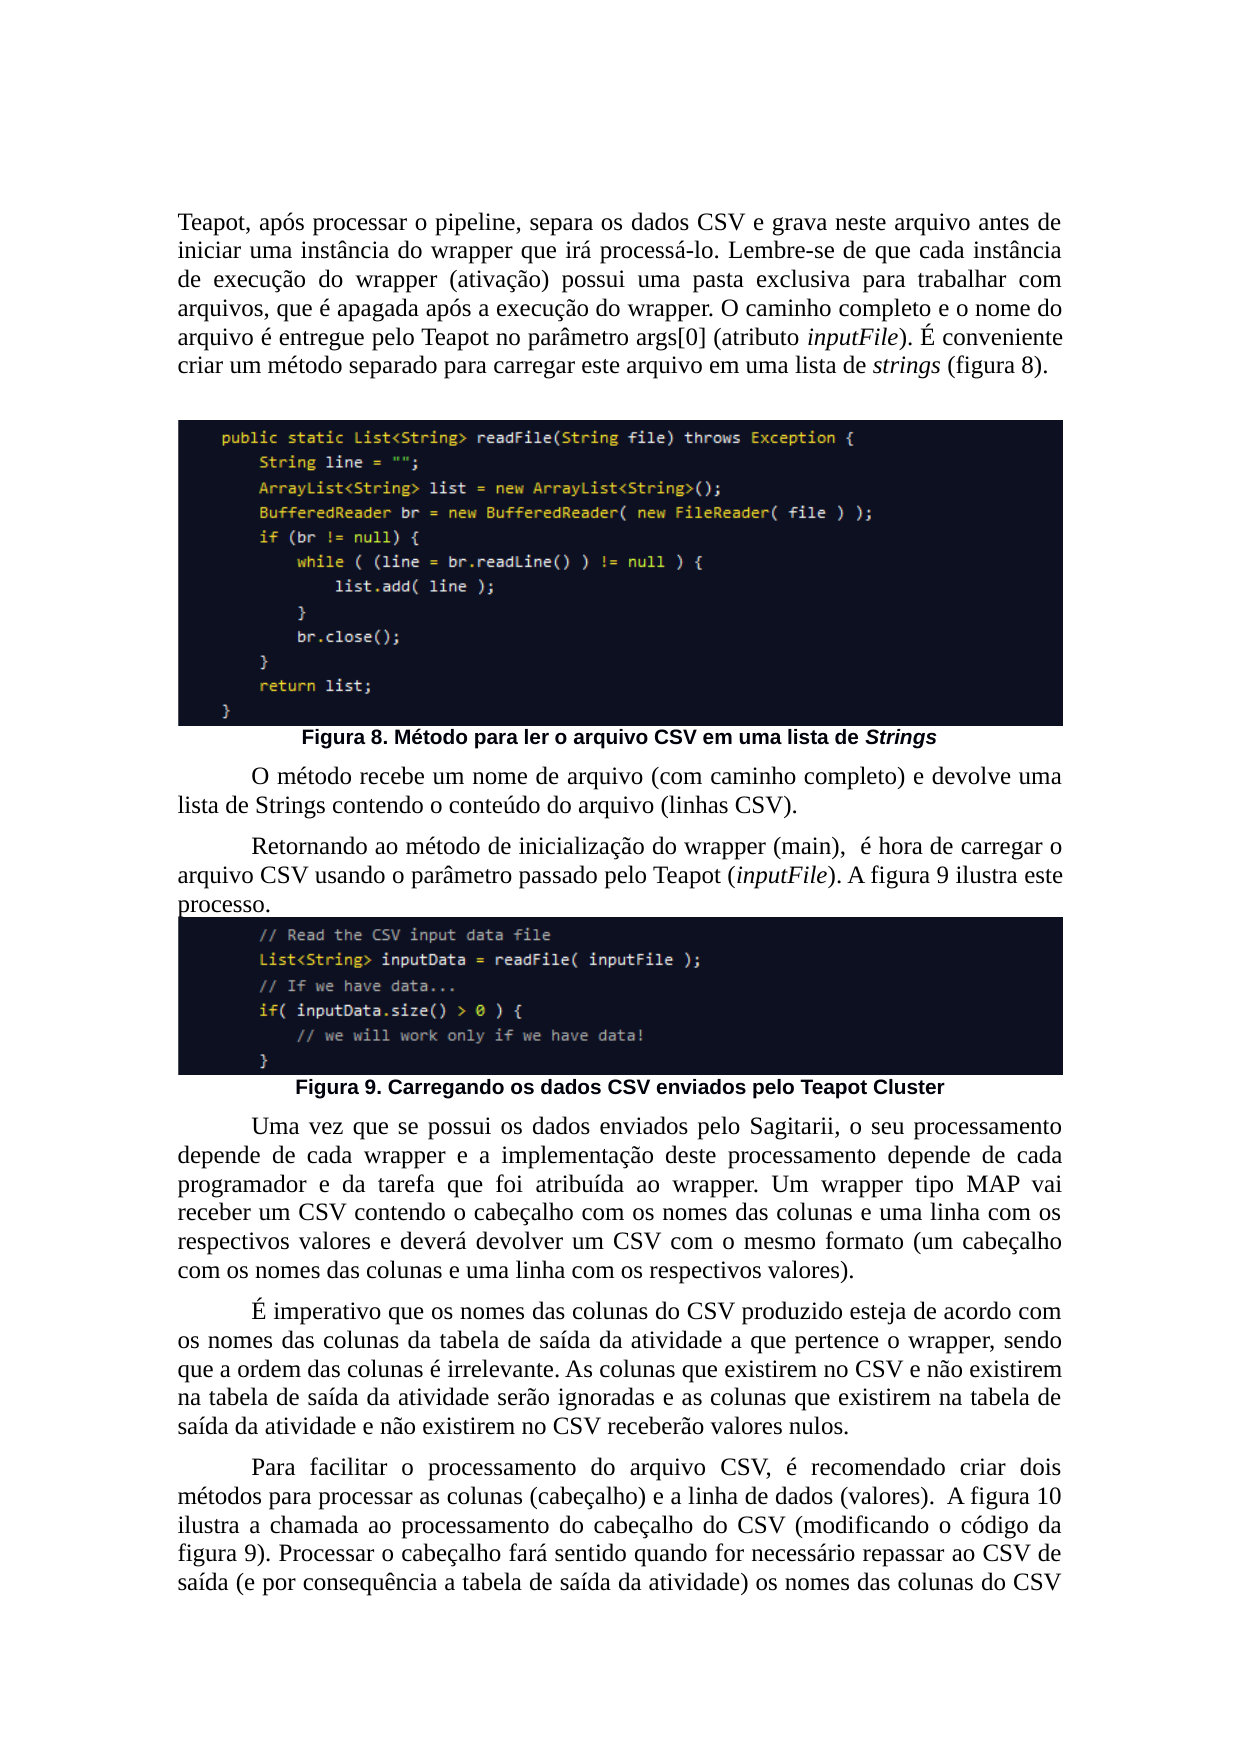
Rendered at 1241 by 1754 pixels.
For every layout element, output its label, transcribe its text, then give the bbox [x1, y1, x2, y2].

text O método recebe um nome de arquivo (com caminho completo) e devolve uma lista de Strings contendo o conteúdo do arquivo (linhas CSV). [177, 761, 1063, 819]
text Teapot, após processar o pipeline, separa os dados CSV e grava neste arquivo antes de iniciar uma instância do wrapper que irá processá-lo. Lembre-se de que cada instância de execução do wrapper (ativação) possui uma pasta exclusiva para trabalhar com arquivos, que é apagada após a execução do wrapper. O caminho completo e o nome do arquivo é entregue pelo Teapot no parâmetro args[0] (atributo inputFile). É conveniente criar um método separado para carregar este arquivo em uma lista de strings (figura 8). [177, 207, 1063, 379]
text Figura 9. Carregando os dados CSV enviados pelo Teapot Cluster [224, 1075, 1016, 1099]
text Retornando ao método de inicialização do wrapper (main), é hora de carregar o arquivo CSV usando o parâmetro passado pelo Teapot (inputFile). A figura 9 ilustra este processo. [177, 831, 1063, 917]
text Uma vez que se possui os dados enviados pelo Sagitarii, o seu processamento depende de cada wrapper e a implementação deste processamento depende de cada programador e da tarefa que foi atribuída ao wrapper. Um wrapper tipo MAP vai receber um CSV contendo o cabeçalho com os nomes das colunas e uma linha com os respectivos valores e deverá devolver um CSV com o mesmo formato (um cabeçalho com os nomes das colunas e uma linha com os respectivos valores). [177, 1111, 1063, 1284]
text Figura 8. Método para ler o arquivo CSV em uma lista de Strings [224, 726, 1016, 749]
text É imperativo que os nomes das colunas do CSV produzido esteja de acordo com os nomes das colunas da tabela de saída da atividade a que pertence o wrapper, sendo que a ordem das colunas é irrelevante. As colunas que existirem no CSV e não existirem na tabela de saída da atividade serão ignoradas e as colunas que existirem na tabela de saída da atividade e não existirem no CSV receberão valores nulos. [177, 1296, 1063, 1440]
text Para facilitar o processamento do arquivo CSV, é recomendado criar dois métodos para processar as colunas (cabeçalho) e a linha de dados (valores). A figura 10 ilustra a chamada ao processamento do cabeçalho do CSV (modificando o código da figura 9). Processar o cabeçalho fará sentido quando for necessário repassar ao CSV de saída (e por consequência a tabela de saída da atividade) os nomes das colunas do CSV [177, 1452, 1063, 1596]
